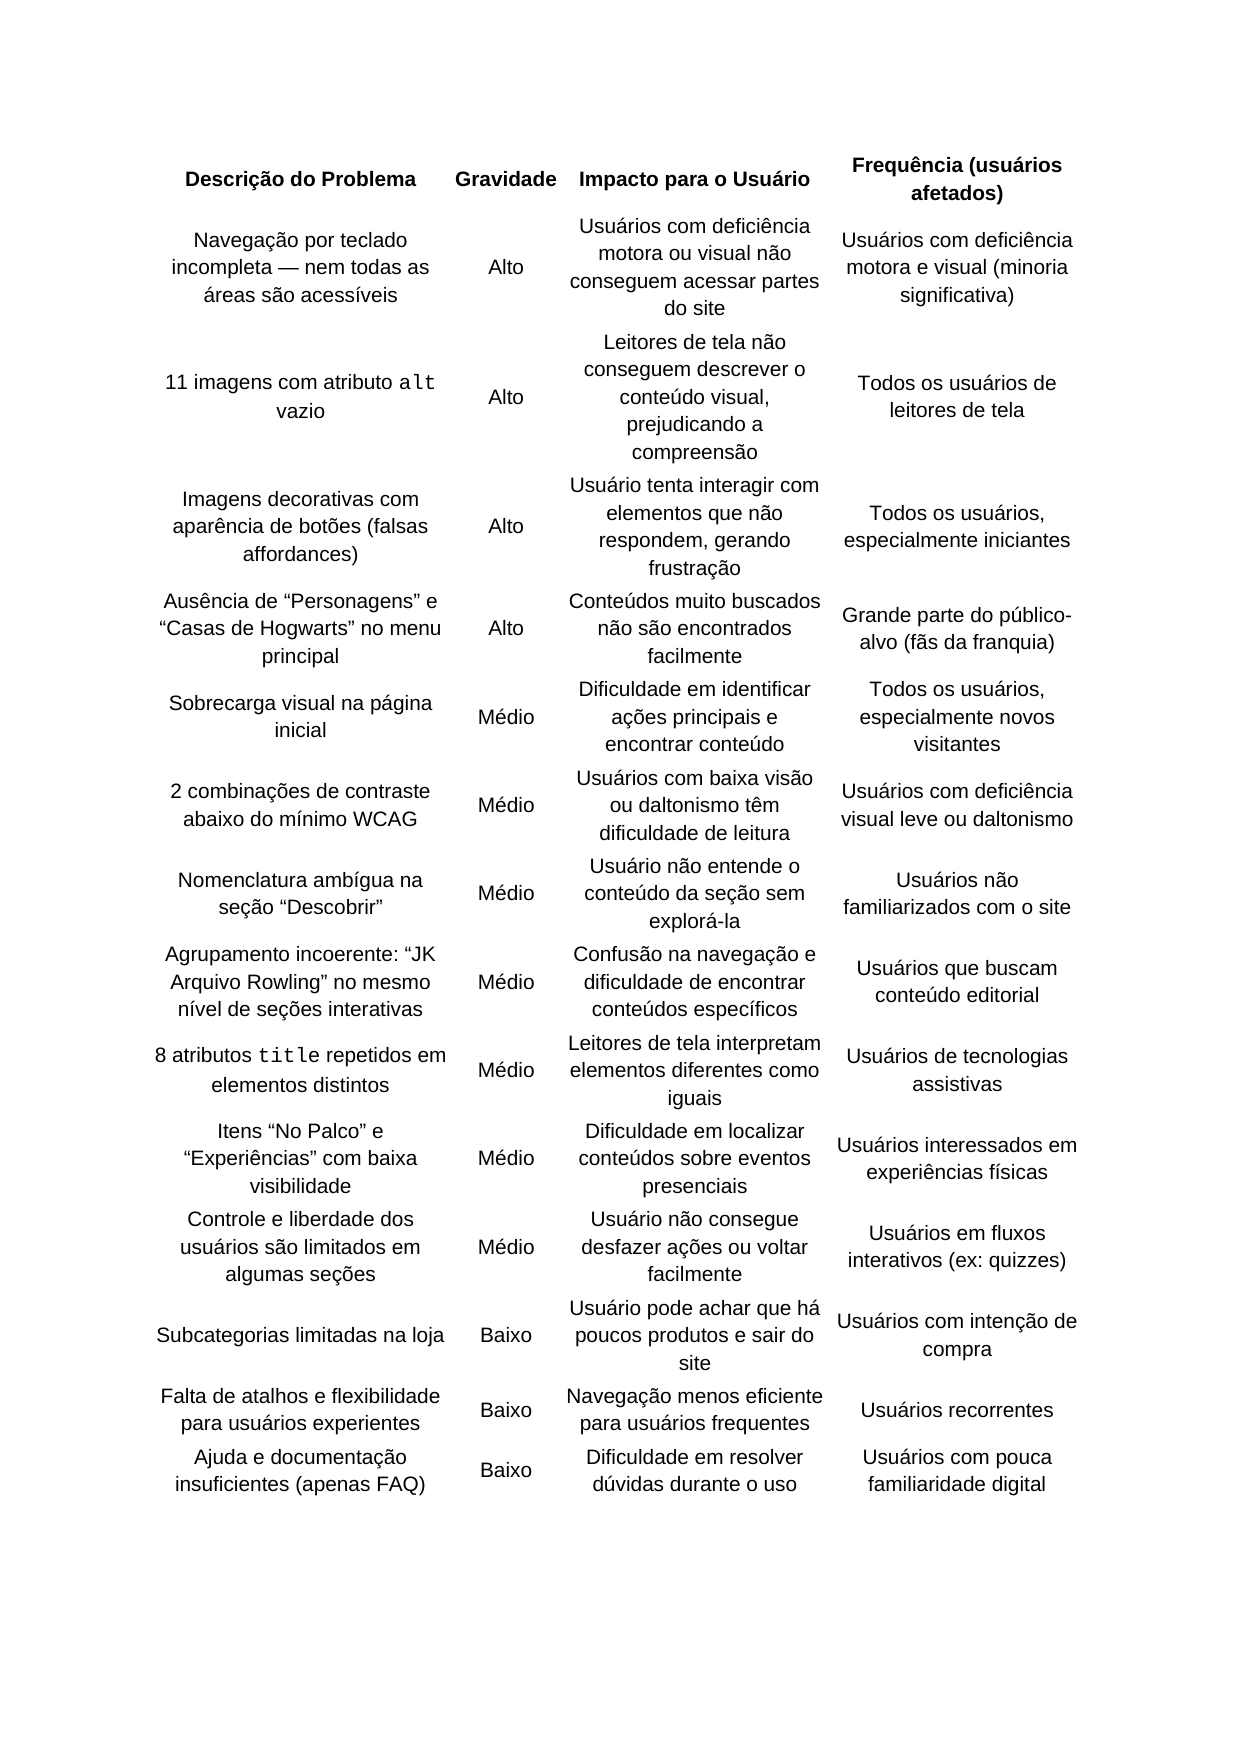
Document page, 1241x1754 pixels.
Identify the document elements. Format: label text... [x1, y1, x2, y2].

table_cell Médio [450, 1116, 562, 1204]
table_cell Baixo [450, 1442, 562, 1502]
table_cell Médio [450, 1028, 562, 1116]
table_cell 11 imagens com atributo alt vazio [151, 327, 449, 470]
table_cell Ajuda e documentação insuficientes (apenas FAQ) [151, 1442, 449, 1502]
table_cell Subcategorias limitadas na loja [151, 1293, 449, 1381]
table_cell Conteúdos muito buscados não são encontrados facilmente [563, 586, 827, 674]
table_cell Confusão na navegação e dificuldade de encontrar conteúdos específicos [563, 939, 827, 1027]
table_cell Alto [450, 211, 562, 327]
table_cell Usuários com deficiência motora ou visual não conseguem acessar partes do site [563, 211, 827, 327]
table_cell Usuários que buscam conteúdo editorial [827, 939, 1087, 1027]
table_cell Navegação por teclado incompleta — nem todas as áreas são acessíveis [151, 211, 449, 327]
table_cell Ausência de “Personagens” e “Casas de Hogwarts” no menu principal [151, 586, 449, 674]
table_cell Dificuldade em localizar conteúdos sobre eventos presenciais [563, 1116, 827, 1204]
table_cell Dificuldade em identificar ações principais e encontrar conteúdo [563, 674, 827, 762]
table_cell Usuários com pouca familiaridade digital [827, 1442, 1087, 1502]
table_cell Usuário não entende o conteúdo da seção sem explorá-la [563, 851, 827, 939]
table_cell Dificuldade em resolver dúvidas durante o uso [563, 1442, 827, 1502]
table_cell Falta de atalhos e flexibilidade para usuários experientes [151, 1381, 449, 1442]
table_cell Alto [450, 470, 562, 586]
table_cell Usuário tenta interagir com elementos que não respondem, gerando frustração [563, 470, 827, 586]
table_cell Usuários interessados em experiências físicas [827, 1116, 1087, 1204]
table_cell Usuários com deficiência motora e visual (minoria significativa) [827, 211, 1087, 327]
table_cell Usuários de tecnologias assistivas [827, 1028, 1087, 1116]
table_cell Navegação menos eficiente para usuários frequentes [563, 1381, 827, 1442]
table_cell Itens “No Palco” e “Experiências” com baixa visibilidade [151, 1116, 449, 1204]
table_cell Todos os usuários, especialmente iniciantes [827, 470, 1087, 586]
table_cell Médio [450, 674, 562, 762]
table_cell Todos os usuários de leitores de tela [827, 327, 1087, 470]
table_cell 2 combinações de contraste abaixo do mínimo WCAG [151, 763, 449, 851]
table_cell Usuários com baixa visão ou daltonismo têm dificuldade de leitura [563, 763, 827, 851]
table_cell Alto [450, 586, 562, 674]
table_cell Grande parte do público-alvo (fãs da franquia) [827, 586, 1087, 674]
table_cell Usuário não consegue desfazer ações ou voltar facilmente [563, 1204, 827, 1292]
table_cell Nomenclatura ambígua na seção “Descobrir” [151, 851, 449, 939]
table_cell 8 atributos title repetidos em elementos distintos [151, 1028, 449, 1116]
table_cell Leitores de tela interpretam elementos diferentes como iguais [563, 1028, 827, 1116]
table_cell Agrupamento incoerente: “JK Arquivo Rowling” no mesmo nível de seções interativas [151, 939, 449, 1027]
table_cell Usuários com intenção de compra [827, 1293, 1087, 1381]
table_cell Alto [450, 327, 562, 470]
table_cell Médio [450, 939, 562, 1027]
table_cell Imagens decorativas com aparência de botões (falsas affordances) [151, 470, 449, 586]
table_cell Usuário pode achar que há poucos produtos e sair do site [563, 1293, 827, 1381]
table_cell Baixo [450, 1293, 562, 1381]
table_cell Controle e liberdade dos usuários são limitados em algumas seções [151, 1204, 449, 1292]
table_header Descrição do Problema [151, 150, 449, 211]
table_cell Todos os usuários, especialmente novos visitantes [827, 674, 1087, 762]
table_cell Sobrecarga visual na página inicial [151, 674, 449, 762]
table_header Gravidade [450, 150, 562, 211]
table_header Impacto para o Usuário [563, 150, 827, 211]
table_cell Médio [450, 763, 562, 851]
table_cell Médio [450, 1204, 562, 1292]
table_cell Usuários em fluxos interativos (ex: quizzes) [827, 1204, 1087, 1292]
table_cell Usuários não familiarizados com o site [827, 851, 1087, 939]
table_cell Baixo [450, 1381, 562, 1442]
table_cell Leitores de tela não conseguem descrever o conteúdo visual, prejudicando a compreensão [563, 327, 827, 470]
table_cell Usuários com deficiência visual leve ou daltonismo [827, 763, 1087, 851]
table_cell Médio [450, 851, 562, 939]
table_header Frequência (usuários afetados) [827, 150, 1087, 211]
table_cell Usuários recorrentes [827, 1381, 1087, 1442]
